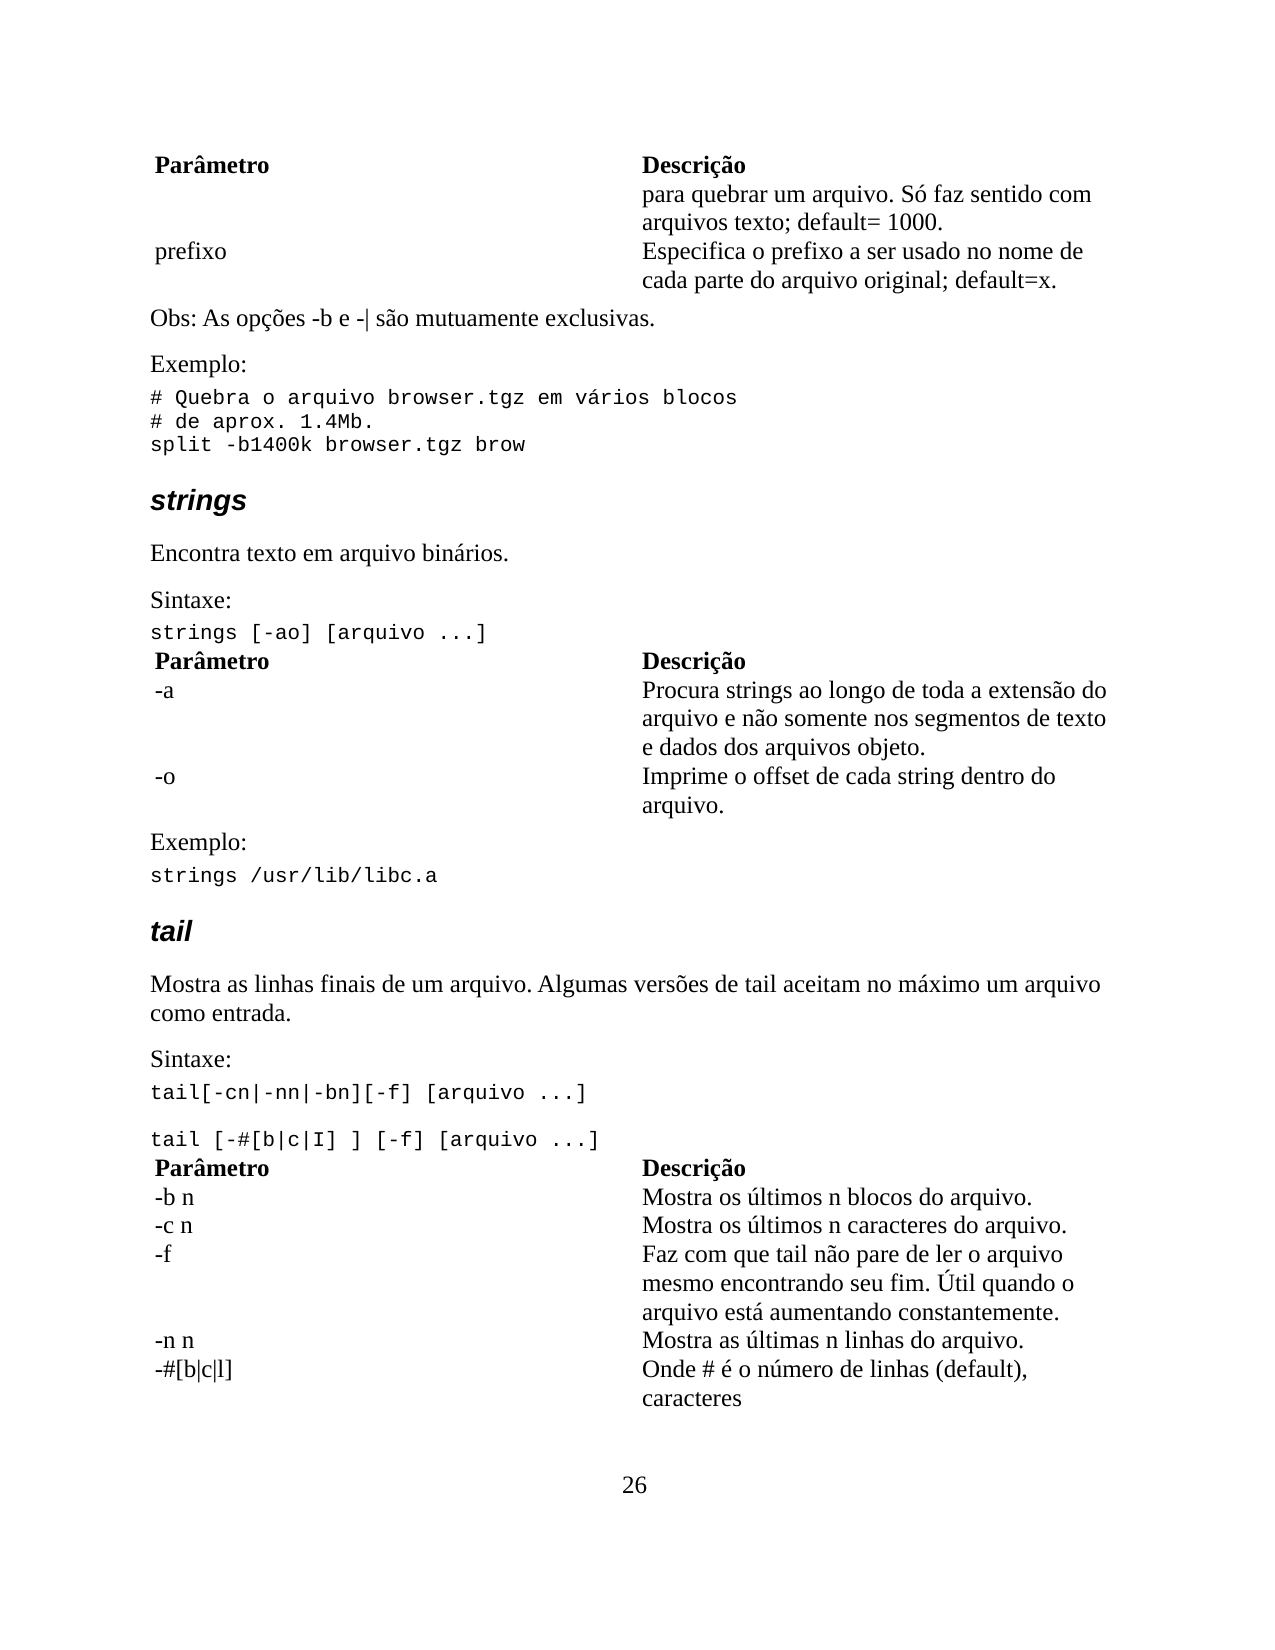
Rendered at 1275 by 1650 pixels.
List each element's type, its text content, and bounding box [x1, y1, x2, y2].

table_cell Imprime o offset de cada string dentro do arquivo. [638, 761, 1125, 818]
text tail[-cn|-nn|-bn][-f] [arquivo ...] [150, 1082, 1125, 1106]
text Exemplo: [150, 349, 1125, 378]
table_cell Especifica o prefixo a ser usado no nome de [638, 236, 1125, 265]
table_cell -c n [150, 1210, 637, 1239]
table_cell [150, 208, 637, 236]
table_cell [150, 732, 637, 761]
table_header Descrição [638, 646, 1125, 675]
subtitle tail [150, 914, 1125, 947]
table_cell -a [150, 675, 637, 703]
table_cell -o [150, 761, 637, 818]
text Encontra texto em arquivo binários. [150, 538, 1125, 567]
text Sintaxe: [150, 1044, 1125, 1073]
table_cell para quebrar um arquivo. Só faz sentido com [638, 179, 1125, 207]
table_cell e dados dos arquivos objeto. [638, 732, 1125, 761]
table_cell [150, 179, 637, 207]
table_header Descrição [638, 1153, 1125, 1182]
text tail [-#[b|c|I] ] [-f] [arquivo ...] [150, 1129, 1125, 1153]
table_cell Procura strings ao longo de toda a extensão do [638, 675, 1125, 703]
table_header Parâmetro [150, 150, 637, 179]
table_header Descrição [638, 150, 1125, 179]
table_cell prefixo [150, 236, 637, 265]
table_cell Mostra os últimos n caracteres do arquivo. [638, 1210, 1125, 1239]
table_cell arquivos texto; default= 1000. [638, 208, 1125, 236]
table_cell Mostra as últimas n linhas do arquivo. [638, 1325, 1125, 1354]
table_cell cada parte do arquivo original; default=x. [638, 265, 1125, 294]
table_header Parâmetro [150, 1153, 637, 1182]
text # Quebra o arquivo browser.tgz em vários blocos [150, 387, 1125, 411]
text strings [-ao] [arquivo ...] [150, 622, 1125, 646]
table_cell [150, 1297, 637, 1325]
table_cell -#[b|c|l] [150, 1354, 637, 1412]
text Sintaxe: [150, 585, 1125, 613]
text Obs: As opções -b e -| são mutuamente exclusivas. [150, 303, 1125, 331]
table_cell Onde # é o número de linhas (default), caracteres [638, 1354, 1125, 1412]
text Exemplo: [150, 827, 1125, 856]
text # de aprox. 1.4Mb. [150, 411, 1125, 434]
table_cell arquivo está aumentando constantemente. [638, 1297, 1125, 1325]
table_cell arquivo e não somente nos segmentos de texto [638, 704, 1125, 732]
table_cell [150, 1268, 637, 1297]
subtitle strings [150, 483, 1125, 517]
table_cell mesmo encontrando seu fim. Útil quando o [638, 1268, 1125, 1297]
table_cell [150, 704, 637, 732]
text split -b1400k browser.tgz brow [150, 434, 1125, 458]
table_cell -b n [150, 1182, 637, 1210]
table_header Parâmetro [150, 646, 637, 675]
text strings /usr/lib/libc.a [150, 865, 1125, 889]
table_cell Faz com que tail não pare de ler o arquivo [638, 1239, 1125, 1268]
table_cell [150, 265, 637, 294]
text Mostra as linhas finais de um arquivo. Algumas versões de tail aceitam no máximo um arquivo como entrada. [150, 969, 1125, 1026]
table_cell Mostra os últimos n blocos do arquivo. [638, 1182, 1125, 1210]
table_cell -n n [150, 1325, 637, 1354]
table_cell -f [150, 1239, 637, 1268]
